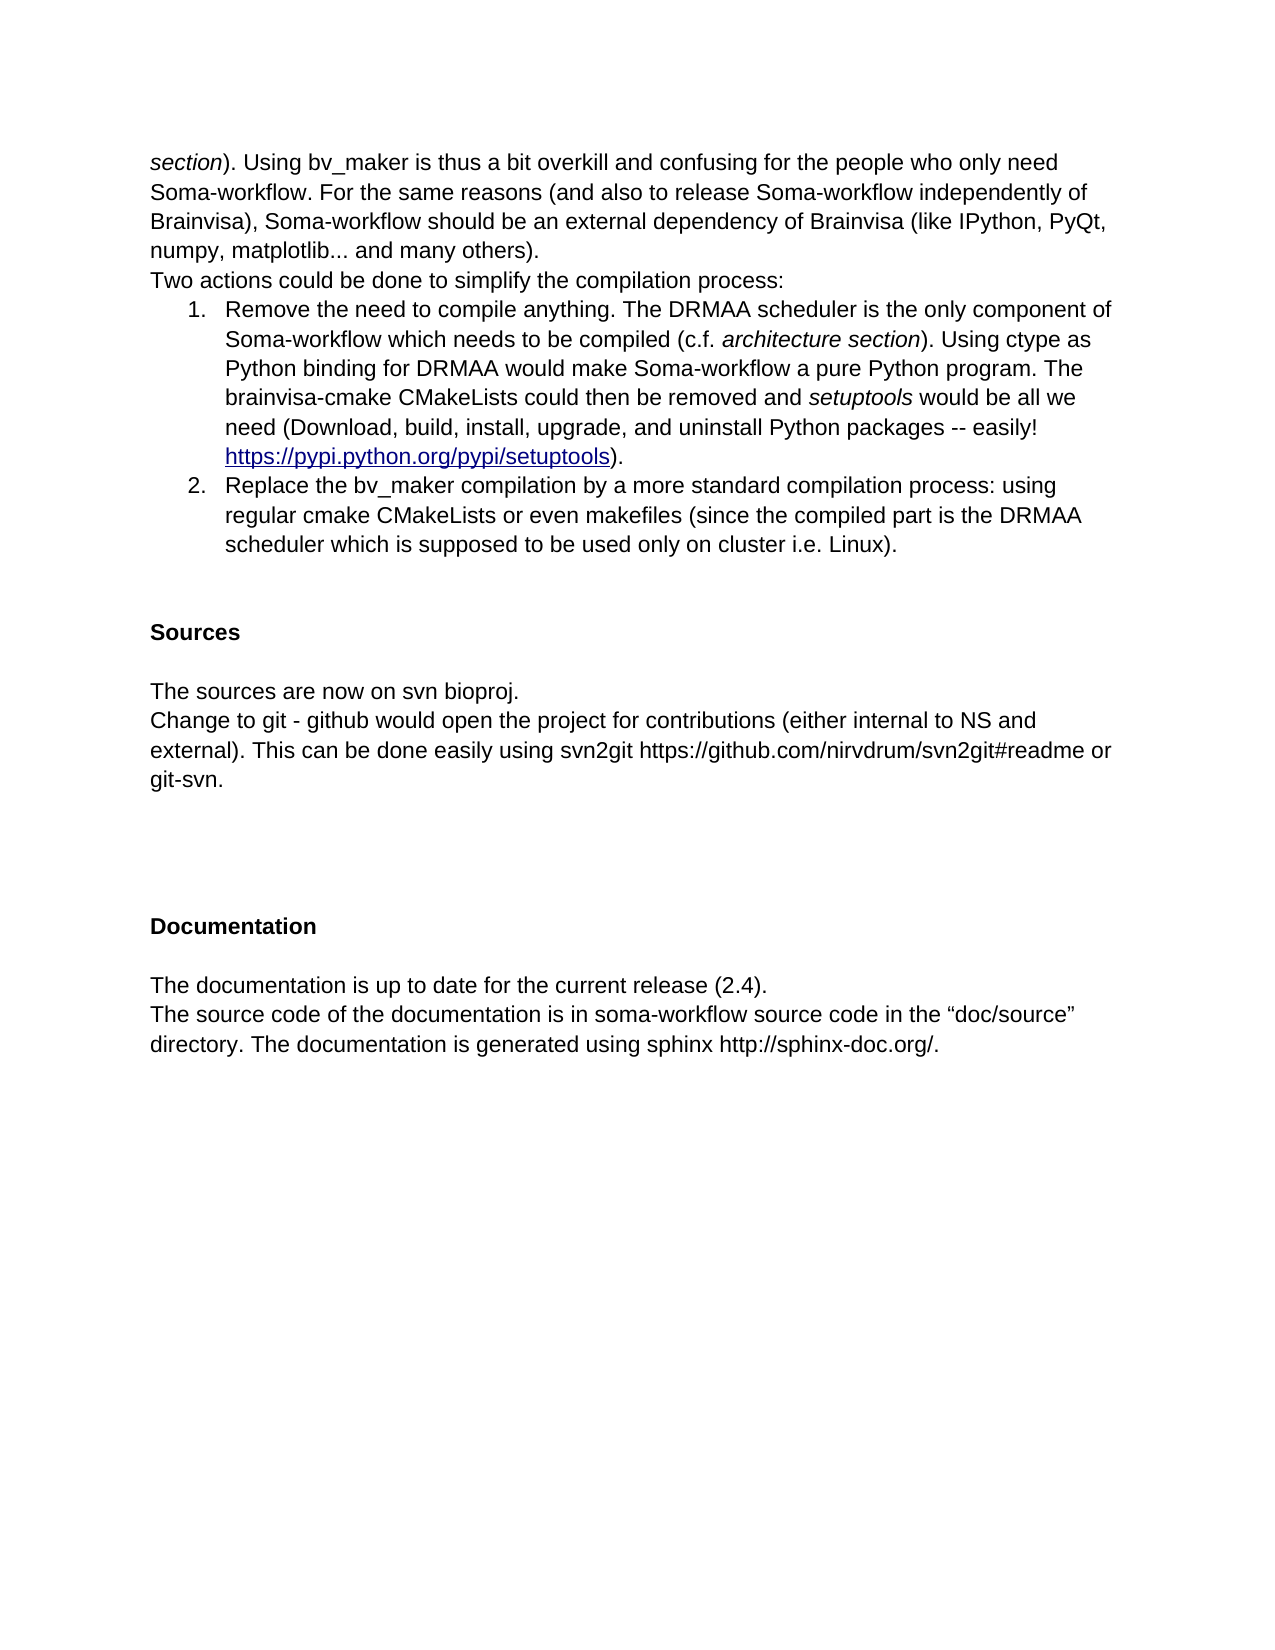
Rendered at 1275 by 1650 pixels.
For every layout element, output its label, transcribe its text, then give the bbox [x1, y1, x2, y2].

list Replace the bv_maker compilation by a more standard compilation process: using regular cmake CMakeLists or even makefiles (since the compiled part is the DRMAA scheduler which is supposed to be used only on cluster i.e. Linux). [187, 473, 1125, 557]
text Two actions could be done to simplify the compilation process: [150, 267, 1125, 293]
text Documentation [150, 914, 1125, 939]
text Change to git - github would open the project for contributions (either internal to NS and external). This can be done easily using svn2git https://github.com/nirvdrum/svn2git#readme or git-svn. [150, 708, 1125, 792]
text The documentation is up to date for the current release (2.4). [150, 972, 1125, 998]
text Sources [150, 620, 1125, 646]
text The sources are now on svn bioproj. [150, 679, 1125, 704]
text The source code of the documentation is in soma-workflow source code in the “doc/source” directory. The documentation is generated using sphinx http://sphinx-doc.org/. [150, 1002, 1125, 1057]
list Remove the need to compile anything. The DRMAA scheduler is the only component of Soma-workflow which needs to be compiled (c.f. architecture section). Using ctype as Python binding for DRMAA would make Soma-workflow a pure Python program. The brainvisa-cmake CMakeLists could then be removed and setuptools would be all we need (Download, build, install, upgrade, and uninstall Python packages -- easily! https://pypi.python.org/pypi/setuptools). [187, 297, 1125, 469]
text section). Using bv_maker is thus a bit overkill and confusing for the people who only need Soma-workflow. For the same reasons (and also to release Soma-workflow independently of Brainvisa), Soma-workflow should be an external dependency of Brainvisa (like IPython, PyQt, numpy, matplotlib... and many others). [150, 150, 1125, 264]
